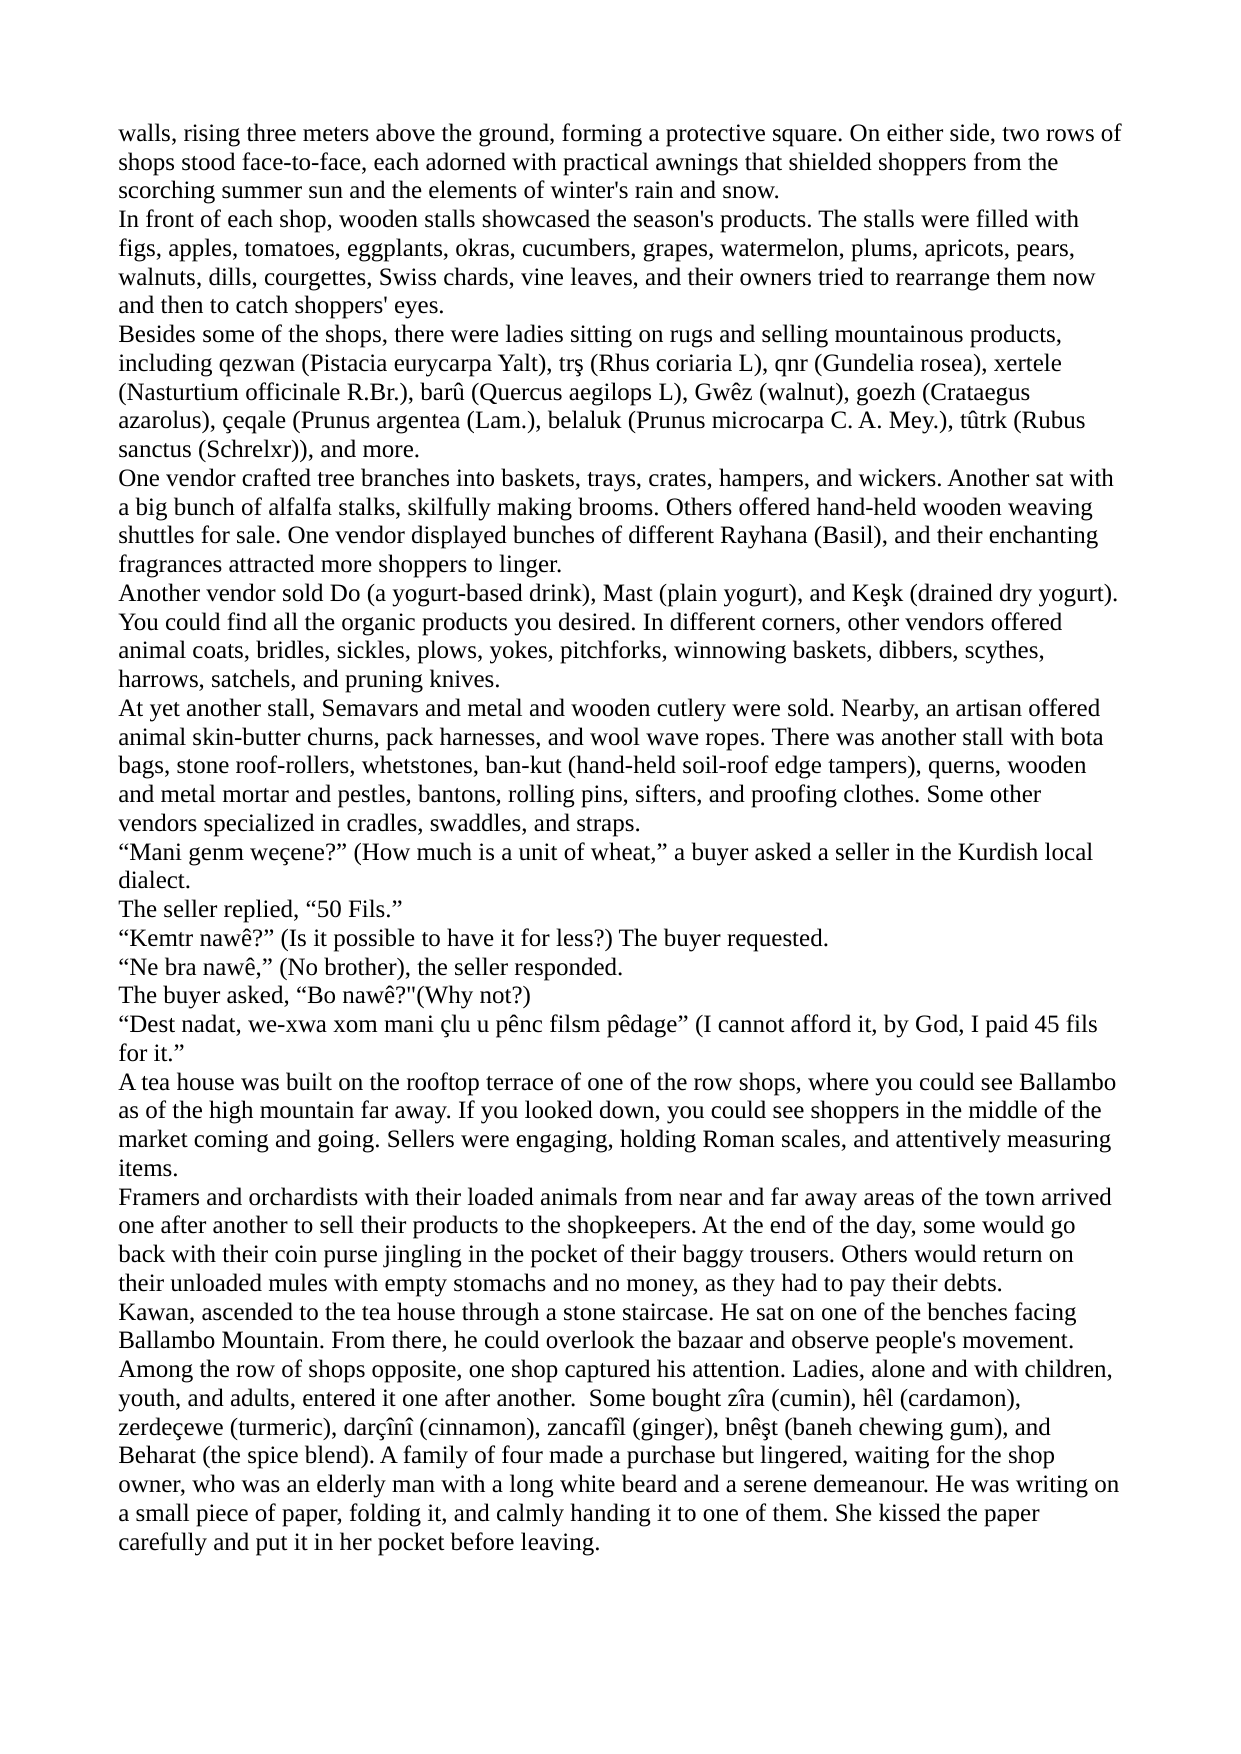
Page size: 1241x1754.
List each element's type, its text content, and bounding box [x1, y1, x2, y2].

text Kawan, ascended to the tea house through a stone staircase. He sat on one of the benches facing Ballambo Mountain. From there, he could overlook the bazaar and observe people's movement. Among the row of shops opposite, one shop captured his attention. Ladies, alone and with children, youth, and adults, entered it one after another. Some bought zîra (cumin), hêl (cardamon), zerdeçewe (turmeric), darçînî (cinnamon), zancafîl (ginger), bnêşt (baneh chewing gum), and Beharat (the spice blend). A family of four made a purchase but lingered, waiting for the shop owner, who was an elderly man with a long white beard and a serene demeanour. He was writing on a small piece of paper, folding it, and calmly handing it to one of them. She kissed the paper carefully and put it in her pocket before leaving. [118, 1297, 1122, 1556]
text The seller replied, “50 Fils.” [118, 894, 1122, 923]
text A tea house was built on the rooftop terrace of one of the row shops, where you could see Ballambo as of the high mountain far away. If you looked down, you could see shoppers in the middle of the market coming and going. Sellers were engaging, holding Roman scales, and attentively measuring items. [118, 1067, 1122, 1182]
text At yet another stall, Semavars and metal and wooden cutlery were sold. Nearby, an artisan offered animal skin-butter churns, pack harnesses, and wool wave ropes. There was another stall with bota bags, stone roof-rollers, whetstones, ban-kut (hand-held soil-roof edge tampers), querns, wooden and metal mortar and pestles, bantons, rolling pins, sifters, and proofing clothes. Some other vendors specialized in cradles, swaddles, and straps. [118, 693, 1122, 837]
text The buyer asked, “Bo nawê?"(Why not?) [118, 981, 1122, 1009]
text Besides some of the shops, there were ladies sitting on rugs and selling mountainous products, including qezwan (Pistacia eurycarpa Yalt), trş (Rhus coriaria L), qnr (Gundelia rosea), xertele (Nasturtium officinale R.Br.), barû (Quercus aegilops L), Gwêz (walnut), goezh (Crataegus azarolus), çeqale (Prunus argentea (Lam.), belaluk (Prunus microcarpa C. A. Mey.), tûtrk (Rubus sanctus (Schrelxr)), and more. [118, 319, 1122, 463]
text “Dest nadat, we-xwa xom mani çlu u pênc filsm pêdage” (I cannot afford it, by God, I paid 45 fils for it.” [118, 1009, 1122, 1067]
text “Mani genm weçene?” (How much is a unit of wheat,” a buyer asked a seller in the Kurdish local dialect. [118, 837, 1122, 894]
text walls, rising three meters above the ground, forming a protective square. On either side, two rows of shops stood face-to-face, each adorned with practical awnings that shielded shoppers from the scorching summer sun and the elements of winter's rain and snow. [118, 118, 1122, 204]
text “Kemtr nawê?” (Is it possible to have it for less?) The buyer requested. [118, 923, 1122, 952]
text In front of each shop, wooden stalls showcased the season's products. The stalls were filled with figs, apples, tomatoes, eggplants, okras, cucumbers, grapes, watermelon, plums, apricots, pears, walnuts, dills, courgettes, Swiss chards, vine leaves, and their owners tried to rearrange them now and then to catch shoppers' eyes. [118, 204, 1122, 319]
text One vendor crafted tree branches into baskets, trays, crates, hampers, and wickers. Another sat with a big bunch of alfalfa stalks, skilfully making brooms. Others offered hand-held wooden weaving shuttles for sale. One vendor displayed bunches of different Rayhana (Basil), and their enchanting fragrances attracted more shoppers to linger. [118, 463, 1122, 578]
text Another vendor sold Do (a yogurt-based drink), Mast (plain yogurt), and Keşk (drained dry yogurt). You could find all the organic products you desired. In different corners, other vendors offered animal coats, bridles, sickles, plows, yokes, pitchforks, winnowing baskets, dibbers, scythes, harrows, satchels, and pruning knives. [118, 578, 1122, 693]
text Framers and orchardists with their loaded animals from near and far away areas of the town arrived one after another to sell their products to the shopkeepers. At the end of the day, some would go back with their coin purse jingling in the pocket of their baggy trousers. Others would return on their unloaded mules with empty stomachs and no money, as they had to pay their debts. [118, 1182, 1122, 1297]
text “Ne bra nawê,” (No brother), the seller responded. [118, 952, 1122, 981]
